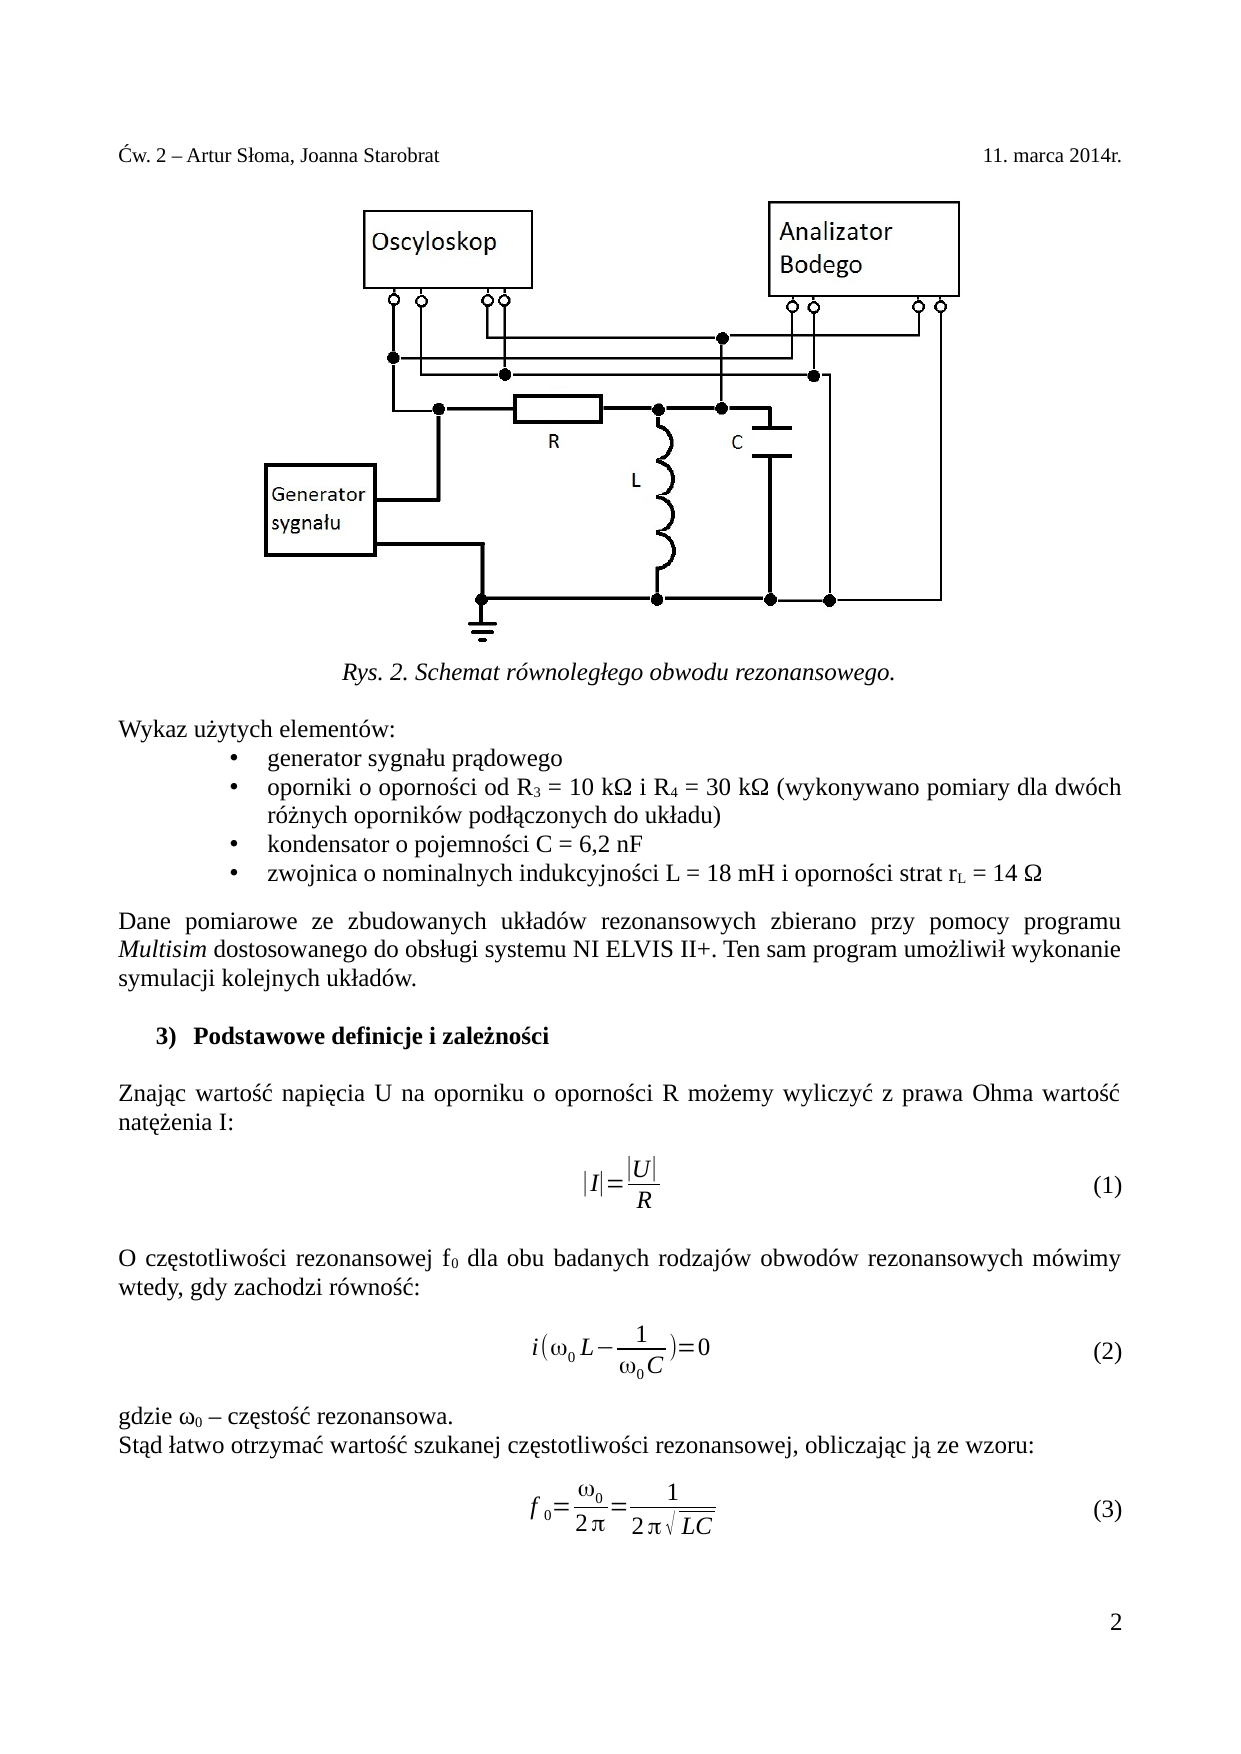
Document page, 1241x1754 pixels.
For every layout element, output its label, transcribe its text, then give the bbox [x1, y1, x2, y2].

list kondensator o pojemności C = 6,2 nF [229, 829, 1122, 858]
text (1) [118, 1155, 1122, 1214]
picture [262, 196, 978, 648]
list oporniki o oporności od R3 = 10 kΩ i R4 = 30 kΩ (wykonywano pomiary dla dwóch różnych oporników podłączonych do układu) [229, 772, 1122, 829]
list zwojnica o nominalnych indukcyjności L = 18 mH i oporności strat rL = 14 Ω [229, 858, 1122, 887]
text Znając wartość napięcia U na oporniku o oporności R możemy wyliczyć z prawa Ohma wartość natężenia I: [118, 1078, 1122, 1136]
text O częstotliwości rezonansowej f0 dla obu badanych rodzajów obwodów rezonansowych mówimy wtedy, gdy zachodzi równość: [118, 1243, 1122, 1300]
text Wykaz użytych elementów: [118, 714, 1122, 743]
text Stąd łatwo otrzymać wartość szukanej częstotliwości rezonansowej, obliczając ją ze wzoru: [118, 1430, 1122, 1459]
text Dane pomiarowe ze zbudowanych układów rezonansowych zbierano przy pomocy programu Multisim dostosowanego do obsługi systemu NI ELVIS II+. Ten sam program umożliwił wykonanie symulacji kolejnych układów. [118, 906, 1122, 992]
text (2) [118, 1319, 1122, 1382]
text Rys. 2. Schemat równoległego obwodu rezonansowego. [118, 657, 1122, 685]
list generator sygnału prądowego [229, 743, 1122, 772]
text (3) [118, 1478, 1122, 1539]
text gdzie ω0 – częstość rezonansowa. [118, 1401, 1122, 1430]
list Podstawowe definicje i zależności [156, 1021, 1122, 1049]
